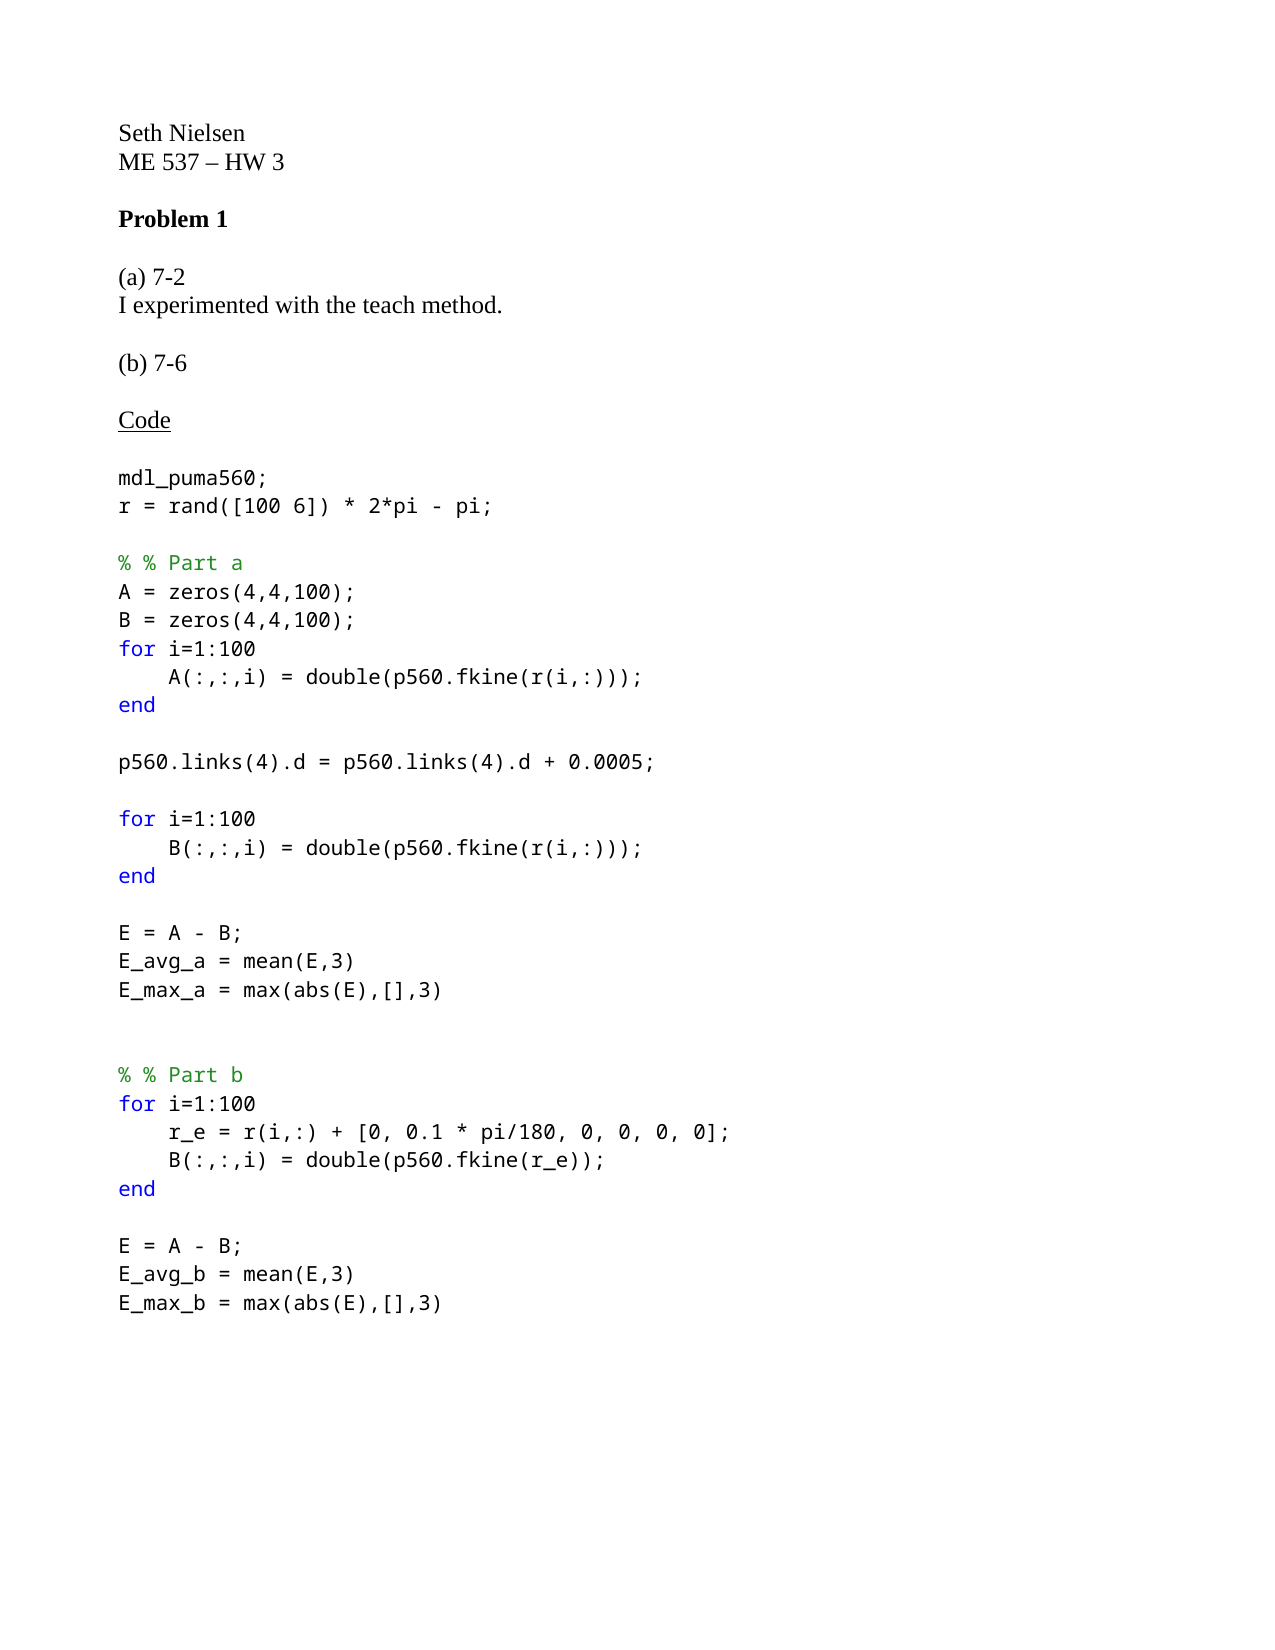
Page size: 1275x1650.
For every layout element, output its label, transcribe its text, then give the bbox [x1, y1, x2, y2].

text E_max_a = max(abs(E),[],3) [118, 975, 1157, 1003]
text for i=1:100 [118, 634, 1157, 662]
text (a) 7-2 [118, 262, 1157, 291]
text I experimented with the teach method. [118, 291, 1157, 319]
text p560.links(4).d = p560.links(4).d + 0.0005; [118, 747, 1157, 776]
text E_avg_b = mean(E,3) [118, 1259, 1157, 1288]
text Code [118, 406, 1157, 434]
text end [118, 691, 1157, 719]
text for i=1:100 [118, 1089, 1157, 1117]
text E = A - B; [118, 1231, 1157, 1259]
text B(:,:,i) = double(p560.fkine(r_e)); [118, 1146, 1157, 1174]
text Seth Nielsen [118, 118, 1157, 147]
text r_e = r(i,:) + [0, 0.1 * pi/180, 0, 0, 0, 0]; [118, 1117, 1157, 1146]
text (b) 7-6 [118, 348, 1157, 377]
text end [118, 1174, 1157, 1202]
text A = zeros(4,4,100); [118, 577, 1157, 605]
text E_max_b = max(abs(E),[],3) [118, 1288, 1157, 1316]
text E_avg_a = mean(E,3) [118, 947, 1157, 975]
text B = zeros(4,4,100); [118, 605, 1157, 634]
text % % Part b [118, 1060, 1157, 1089]
text E = A - B; [118, 918, 1157, 947]
text B(:,:,i) = double(p560.fkine(r(i,:))); [118, 833, 1157, 861]
text r = rand([100 6]) * 2*pi - pi; [118, 492, 1157, 520]
text for i=1:100 [118, 804, 1157, 833]
text end [118, 861, 1157, 890]
text % % Part a [118, 548, 1157, 577]
text A(:,:,i) = double(p560.fkine(r(i,:))); [118, 662, 1157, 691]
text mdl_puma560; [118, 463, 1157, 492]
text ME 537 – HW 3 [118, 147, 1157, 176]
text Problem 1 [118, 204, 1157, 233]
